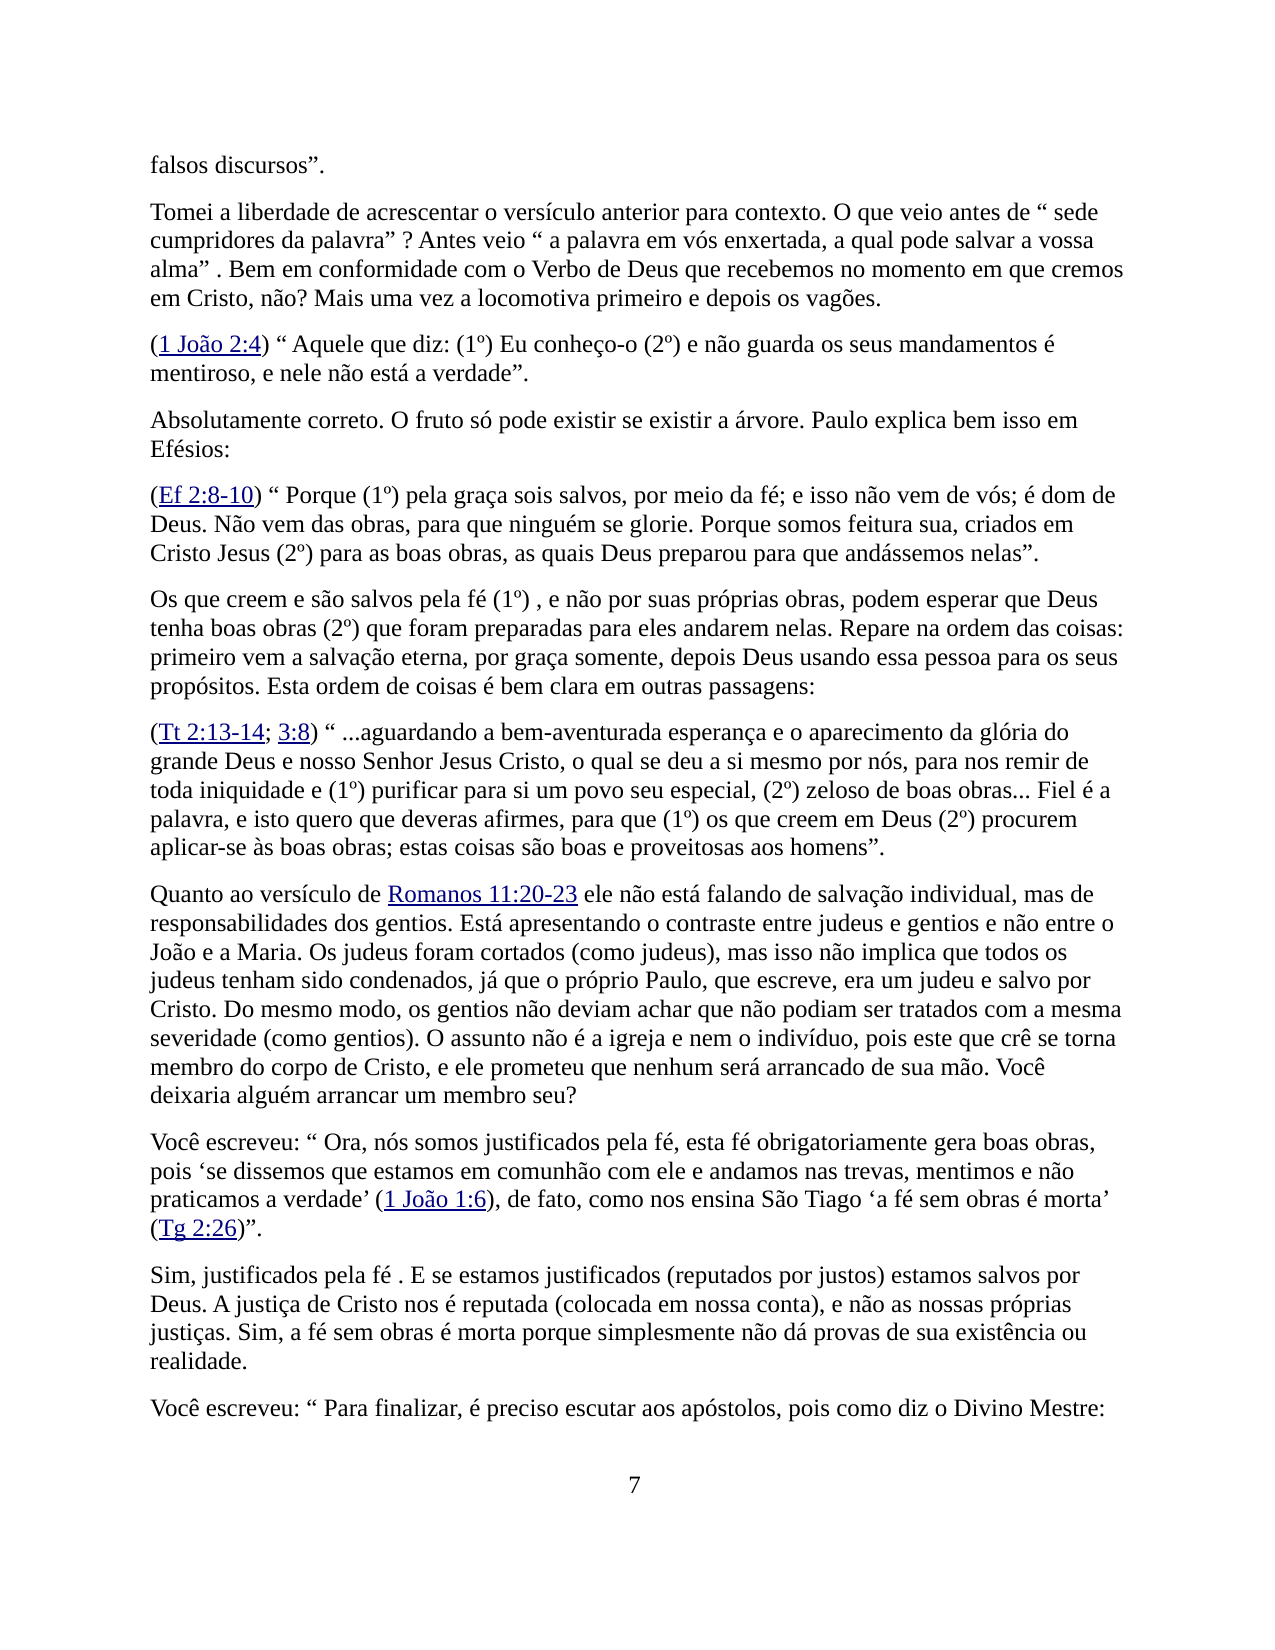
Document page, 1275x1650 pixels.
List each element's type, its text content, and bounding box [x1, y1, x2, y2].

text Você escreveu: “ Para finalizar, é preciso escutar aos apóstolos, pois como diz o Divino Mestre: [150, 1393, 1125, 1422]
text Sim, justificados pela fé . E se estamos justificados (reputados por justos) estamos salvos por Deus. A justiça de Cristo nos é reputada (colocada em nossa conta), e não as nossas próprias justiças. Sim, a fé sem obras é morta porque simplesmente não dá provas de sua existência ou realidade. [150, 1260, 1125, 1375]
text Absolutamente correto. O fruto só pode existir se existir a árvore. Paulo explica bem isso em Efésios: [150, 405, 1125, 462]
text Tomei a liberdade de acrescentar o versículo anterior para contexto. O que veio antes de “ sede cumpridores da palavra” ? Antes veio “ a palavra em vós enxertada, a qual pode salvar a vossa alma” . Bem em conformidade com o Verbo de Deus que recebemos no momento em que cremos em Cristo, não? Mais uma vez a locomotiva primeiro e depois os vagões. [150, 197, 1125, 312]
text (Ef 2:8-10) “ Porque (1º) pela graça sois salvos, por meio da fé; e isso não vem de vós; é dom de Deus. Não vem das obras, para que ninguém se glorie. Porque somos feitura sua, criados em Cristo Jesus (2º) para as boas obras, as quais Deus preparou para que andássemos nelas”. [150, 480, 1125, 567]
text Você escreveu: “ Ora, nós somos justificados pela fé, esta fé obrigatoriamente gera boas obras, pois ‘se dissemos que estamos em comunhão com ele e andamos nas trevas, mentimos e não praticamos a verdade’ (1 João 1:6), de fato, como nos ensina São Tiago ‘a fé sem obras é morta’ (Tg 2:26)”. [150, 1127, 1125, 1242]
text Quanto ao versículo de Romanos 11:20-23 ele não está falando de salvação individual, mas de responsabilidades dos gentios. Está apresentando o contraste entre judeus e gentios e não entre o João e a Maria. Os judeus foram cortados (como judeus), mas isso não implica que todos os judeus tenham sido condenados, já que o próprio Paulo, que escreve, era um judeu e salvo por Cristo. Do mesmo modo, os gentios não deviam achar que não podiam ser tratados com a mesma severidade (como gentios). O assunto não é a igreja e nem o indivíduo, pois este que crê se torna membro do corpo de Cristo, e ele prometeu que nenhum será arrancado de sua mão. Você deixaria alguém arrancar um membro seu? [150, 879, 1125, 1109]
text Os que creem e são salvos pela fé (1º) , e não por suas próprias obras, podem esperar que Deus tenha boas obras (2º) que foram preparadas para eles andarem nelas. Repare na ordem das coisas: primeiro vem a salvação eterna, por graça somente, depois Deus usando essa pessoa para os seus propósitos. Esta ordem de coisas é bem clara em outras passagens: [150, 584, 1125, 699]
text (1 João 2:4) “ Aquele que diz: (1º) Eu conheço-o (2º) e não guarda os seus mandamentos é mentiroso, e nele não está a verdade”. [150, 329, 1125, 387]
text (Tt 2:13-14; 3:8) “ ...aguardando a bem-aventurada esperança e o aparecimento da glória do grande Deus e nosso Senhor Jesus Cristo, o qual se deu a si mesmo por nós, para nos remir de toda iniquidade e (1º) purificar para si um povo seu especial, (2º) zeloso de boas obras... Fiel é a palavra, e isto quero que deveras afirmes, para que (1º) os que creem em Deus (2º) procurem aplicar-se às boas obras; estas coisas são boas e proveitosas aos homens”. [150, 717, 1125, 861]
text falsos discursos”. [150, 150, 1125, 179]
